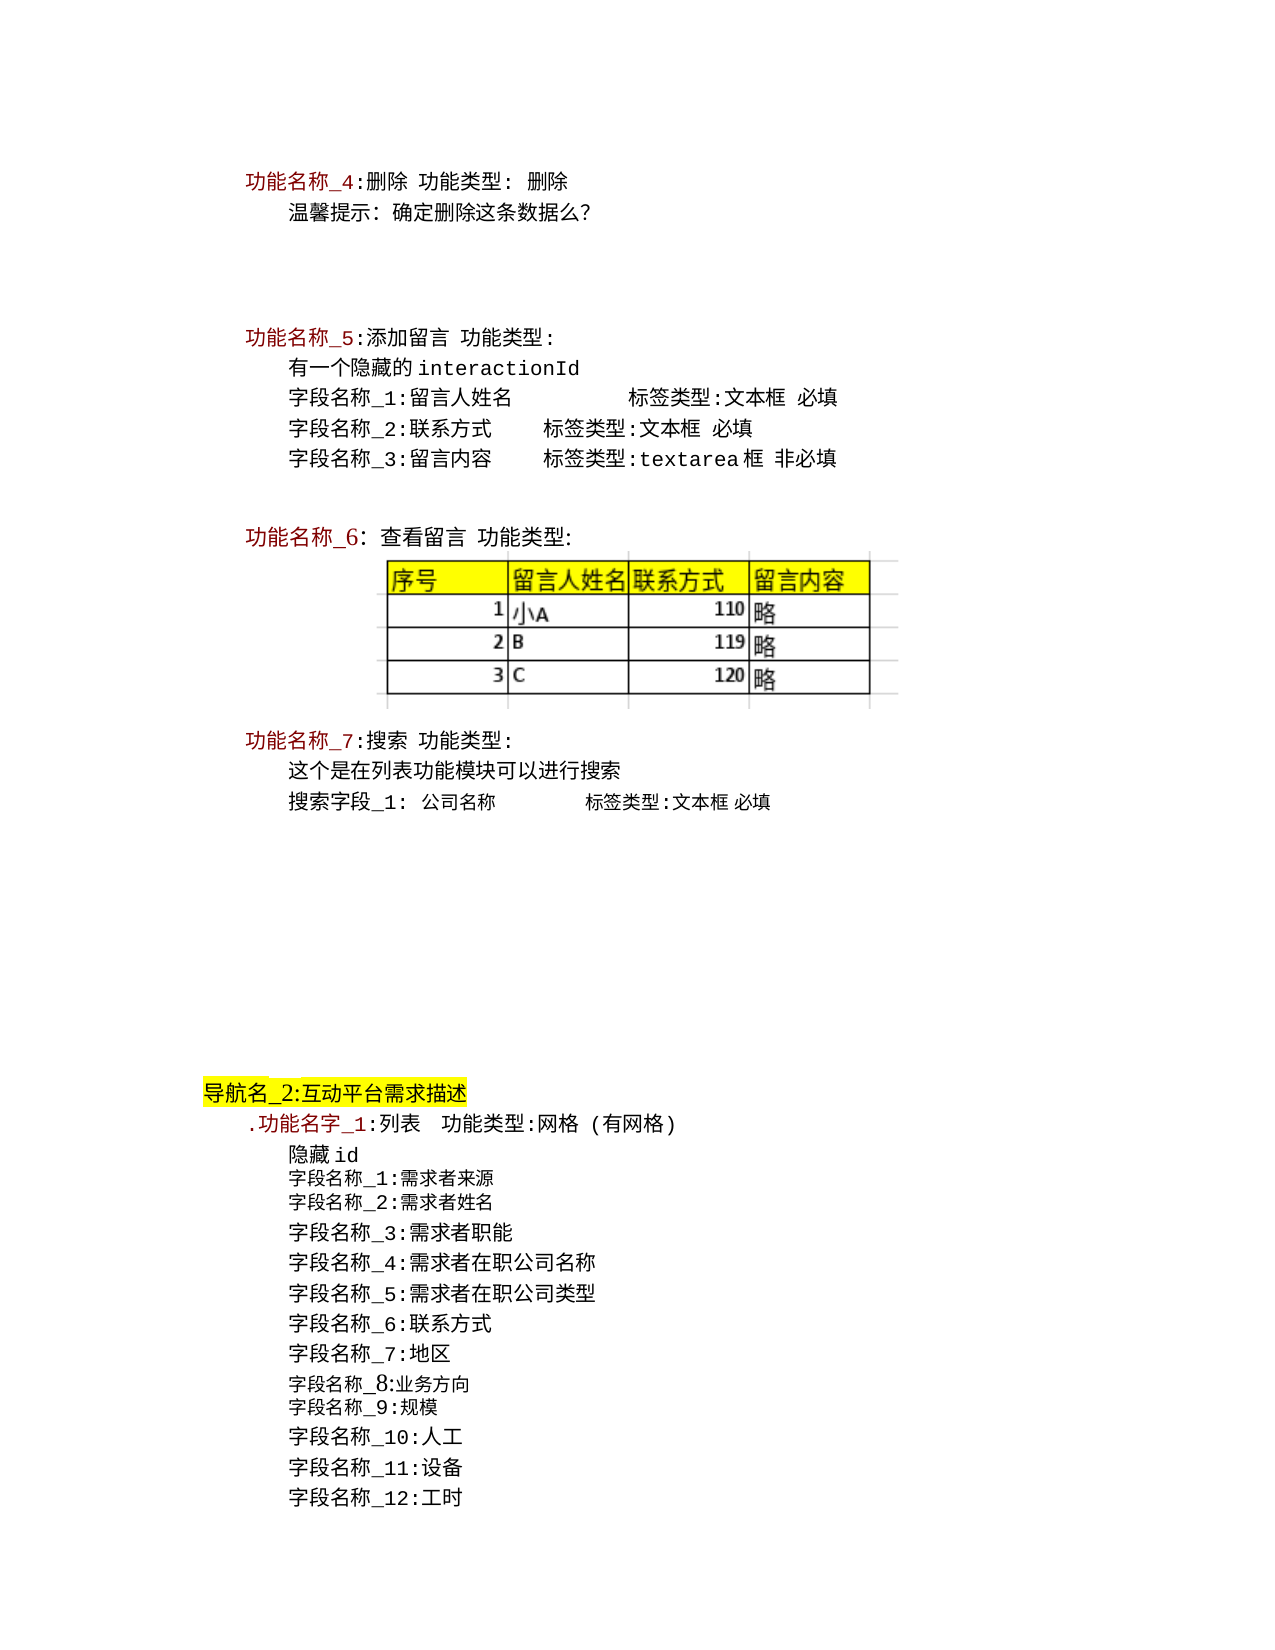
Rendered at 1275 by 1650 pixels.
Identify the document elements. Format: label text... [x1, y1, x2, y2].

text 字段名称_8:业务方向 [118, 1368, 1157, 1397]
text 字段名称_11:设备 [118, 1451, 1157, 1481]
text 字段名称_2:需求者姓名 [118, 1192, 1157, 1216]
text 字段名称_6:联系方式 [118, 1307, 1157, 1338]
text 字段名称_7:地区 [118, 1338, 1157, 1368]
text 功能名称_7:搜索 功能类型: [118, 724, 1157, 755]
text 隐藏id [118, 1138, 1157, 1168]
text 字段名称_4:需求者在职公司名称 [118, 1246, 1157, 1277]
text 字段名称_3:留言内容 标签类型:textarea框 非必填 [118, 442, 1157, 473]
text .功能名字_1:列表 功能类型:网格 (有网格) [118, 1107, 1157, 1138]
text 功能名称_5:添加留言 功能类型: [118, 321, 1157, 351]
picture [376, 551, 899, 709]
text 字段名称_1:需求者来源 [118, 1168, 1157, 1192]
text 字段名称_2:联系方式 标签类型:文本框 必填 [118, 412, 1157, 442]
text 有一个隐藏的interactionId [118, 351, 1157, 382]
text 功能名称_4:删除 功能类型: 删除 [118, 165, 1157, 196]
text 字段名称_10:人工 [118, 1421, 1157, 1451]
text 温馨提示：确定删除这条数据么？ [118, 196, 1157, 226]
text 字段名称_5:需求者在职公司类型 [118, 1277, 1157, 1307]
text 字段名称_12:工时 [118, 1481, 1157, 1512]
text 这个是在列表功能模块可以进行搜索 [118, 755, 1157, 785]
text 字段名称_9:规模 [118, 1397, 1157, 1421]
text 导航名_2:互动平台需求描述 [118, 1076, 1157, 1107]
text 搜索字段_1: 公司名称 标签类型:文本框 必填 [118, 785, 1157, 816]
text 字段名称_1:留言人姓名 标签类型:文本框 必填 [118, 382, 1157, 412]
text 字段名称_3:需求者职能 [118, 1216, 1157, 1246]
text 功能名称_6：查看留言 功能类型: [118, 520, 1157, 552]
